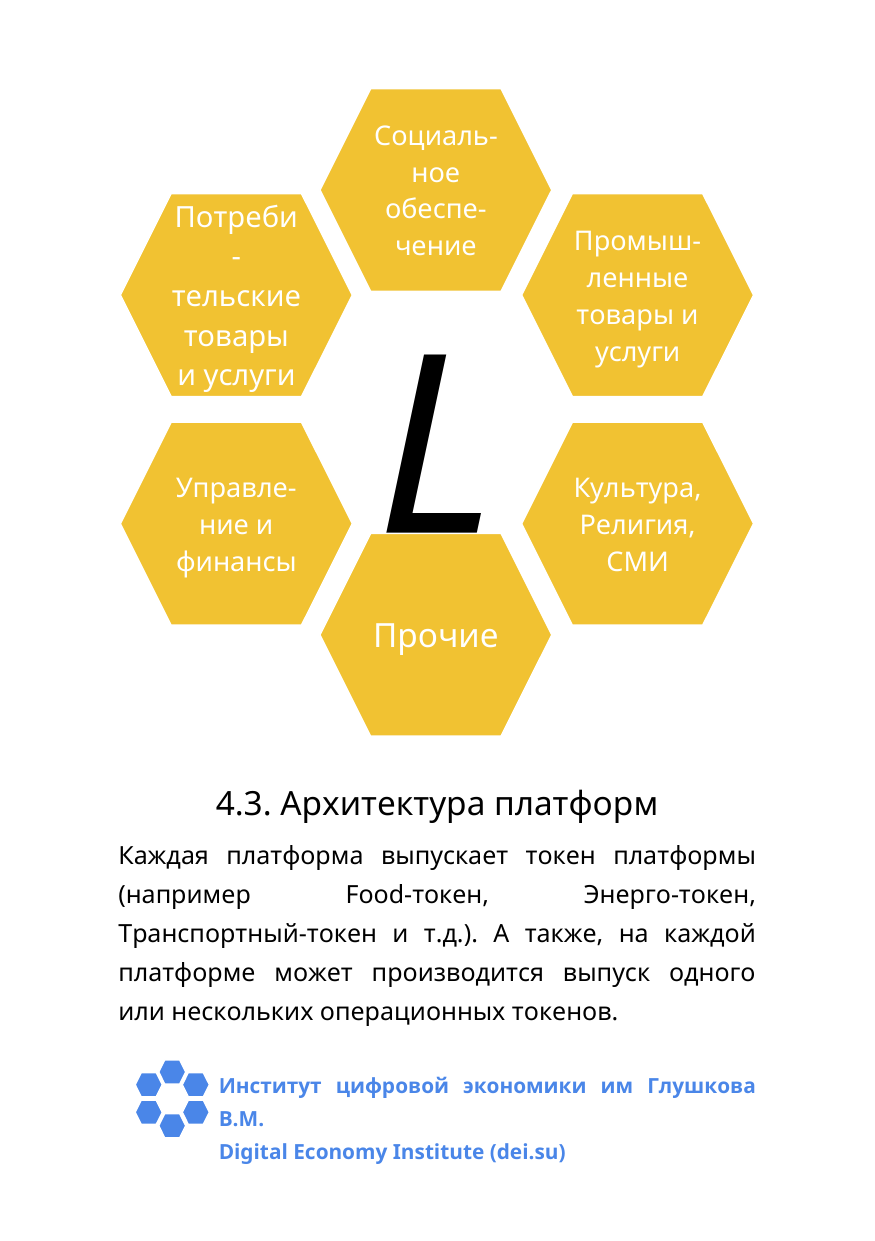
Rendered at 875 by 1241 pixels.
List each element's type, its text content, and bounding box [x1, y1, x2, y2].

text Каждая платформа выпускает токен платформы (например Food-токен, Энерго-токен, Транспортный-токен и т.д.). А также, на каждой платформе может производится выпуск одного или нескольких операционных токенов. [118, 837, 756, 1028]
subtitle 4.3. Архитектура платформ [118, 779, 756, 825]
